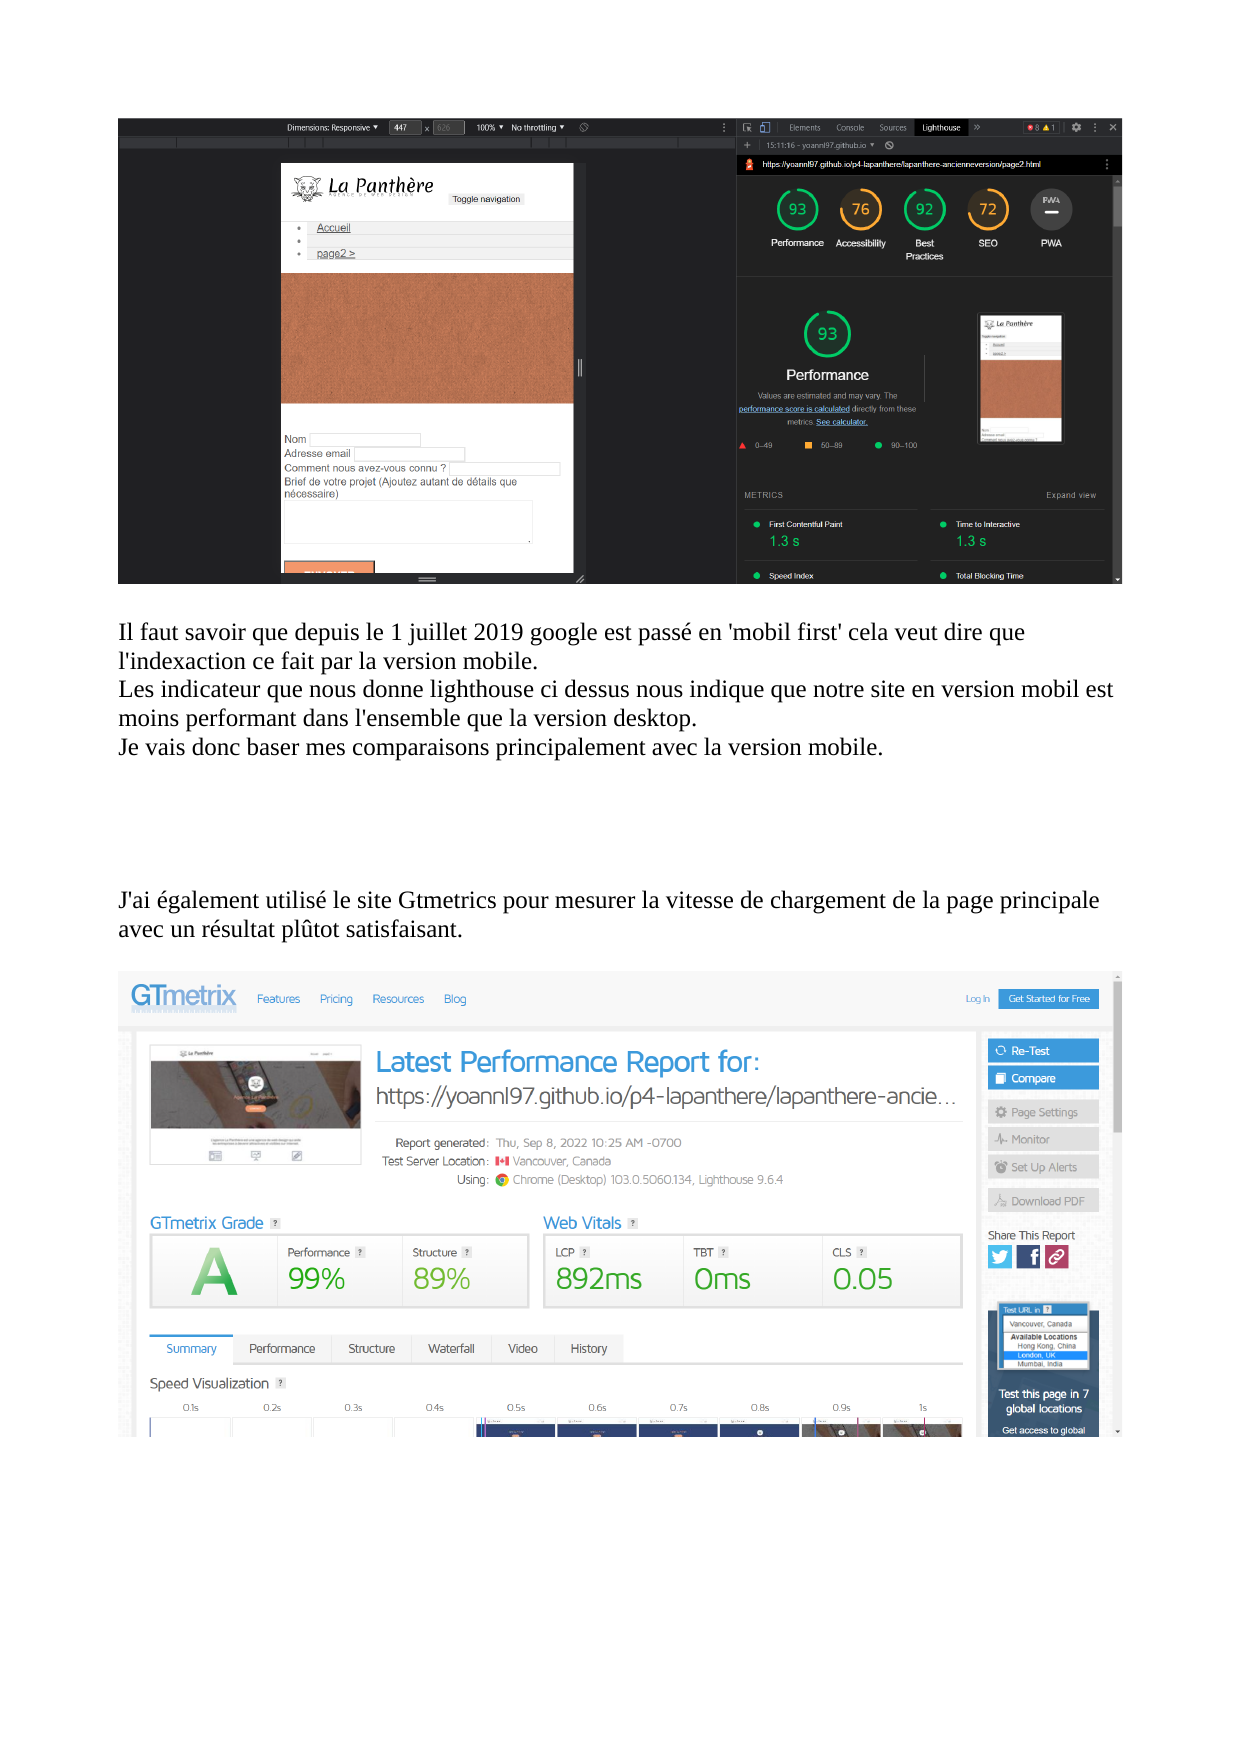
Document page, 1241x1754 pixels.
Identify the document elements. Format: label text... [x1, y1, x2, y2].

picture [118, 118, 1123, 584]
text Il faut savoir que depuis le 1 juillet 2019 google est passé en 'mobil first' cela veut dire que l'indexaction ce fait par la version mobile. [118, 617, 1122, 674]
text Les indicateur que nous donne lighthouse ci dessus nous indique que notre site en version mobil est moins performant dans l'ensemble que la version desktop. [118, 674, 1122, 732]
text J'ai également utilisé le site Gtmetrics pour mesurer la vitesse de chargement de la page principale avec un résultat plûtot satisfaisant. [118, 885, 1122, 943]
picture [118, 971, 1123, 1437]
text Je vais donc baser mes comparaisons principalement avec la version mobile. [118, 732, 1122, 761]
